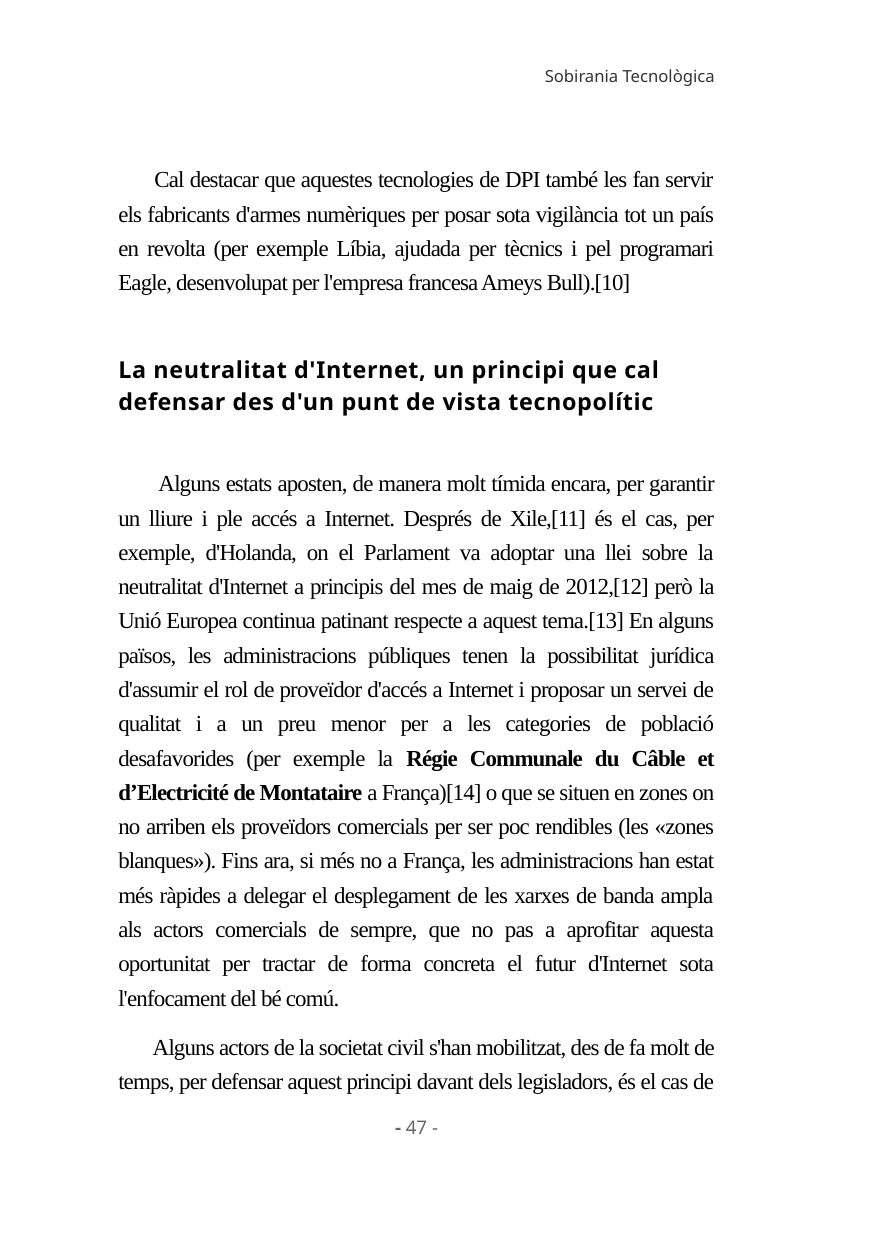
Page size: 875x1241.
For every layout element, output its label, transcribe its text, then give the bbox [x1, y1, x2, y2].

text Cal destacar que aquestes tecnologies de DPI també les fan servir els fabricants d'armes numèriques per posar sota vigilància tot un país en revolta (per exemple Líbia, ajudada per tècnics i pel programari Eagle, desenvolupat per l'empresa francesa Ameys Bull).[10] [118, 160, 714, 297]
subtitle La neutralitat d'Internet, un principi que cal defensar des d'un punt de vista tecnopolític [118, 354, 714, 417]
text Alguns estats aposten, de manera molt tímida encara, per garantir un lliure i ple accés a Internet. Després de Xile,[11] és el cas, per exemple, d'Holanda, on el Parlament va adoptar una llei sobre la neutralitat d'Internet a principis del mes de maig de 2012,[12] però la Unió Europea continua patinant respecte a aquest tema.[13] En alguns països, les administracions públiques tenen la possibilitat jurídica d'assumir el rol de proveïdor d'accés a Internet i proposar un servei de qualitat i a un preu menor per a les categories de població desafavorides (per exemple la Régie Communale du Câble et d’Electricité de Montataire a França)[14] o que se situen en zones on no arriben els proveïdors comercials per ser poc rendibles (les «zones blanques»). Fins ara, si més no a França, les administracions han estat més ràpides a delegar el desplegament de les xarxes de banda ampla als actors comercials de sempre, que no pas a aprofitar aquesta oportunitat per tractar de forma concreta el futur d'Internet sota l'enfocament del bé comú. [118, 464, 714, 1013]
text Alguns actors de la societat civil s'han mobilitzat, des de fa molt de temps, per defensar aquest principi davant dels legisladors, és el cas de [118, 1028, 714, 1096]
